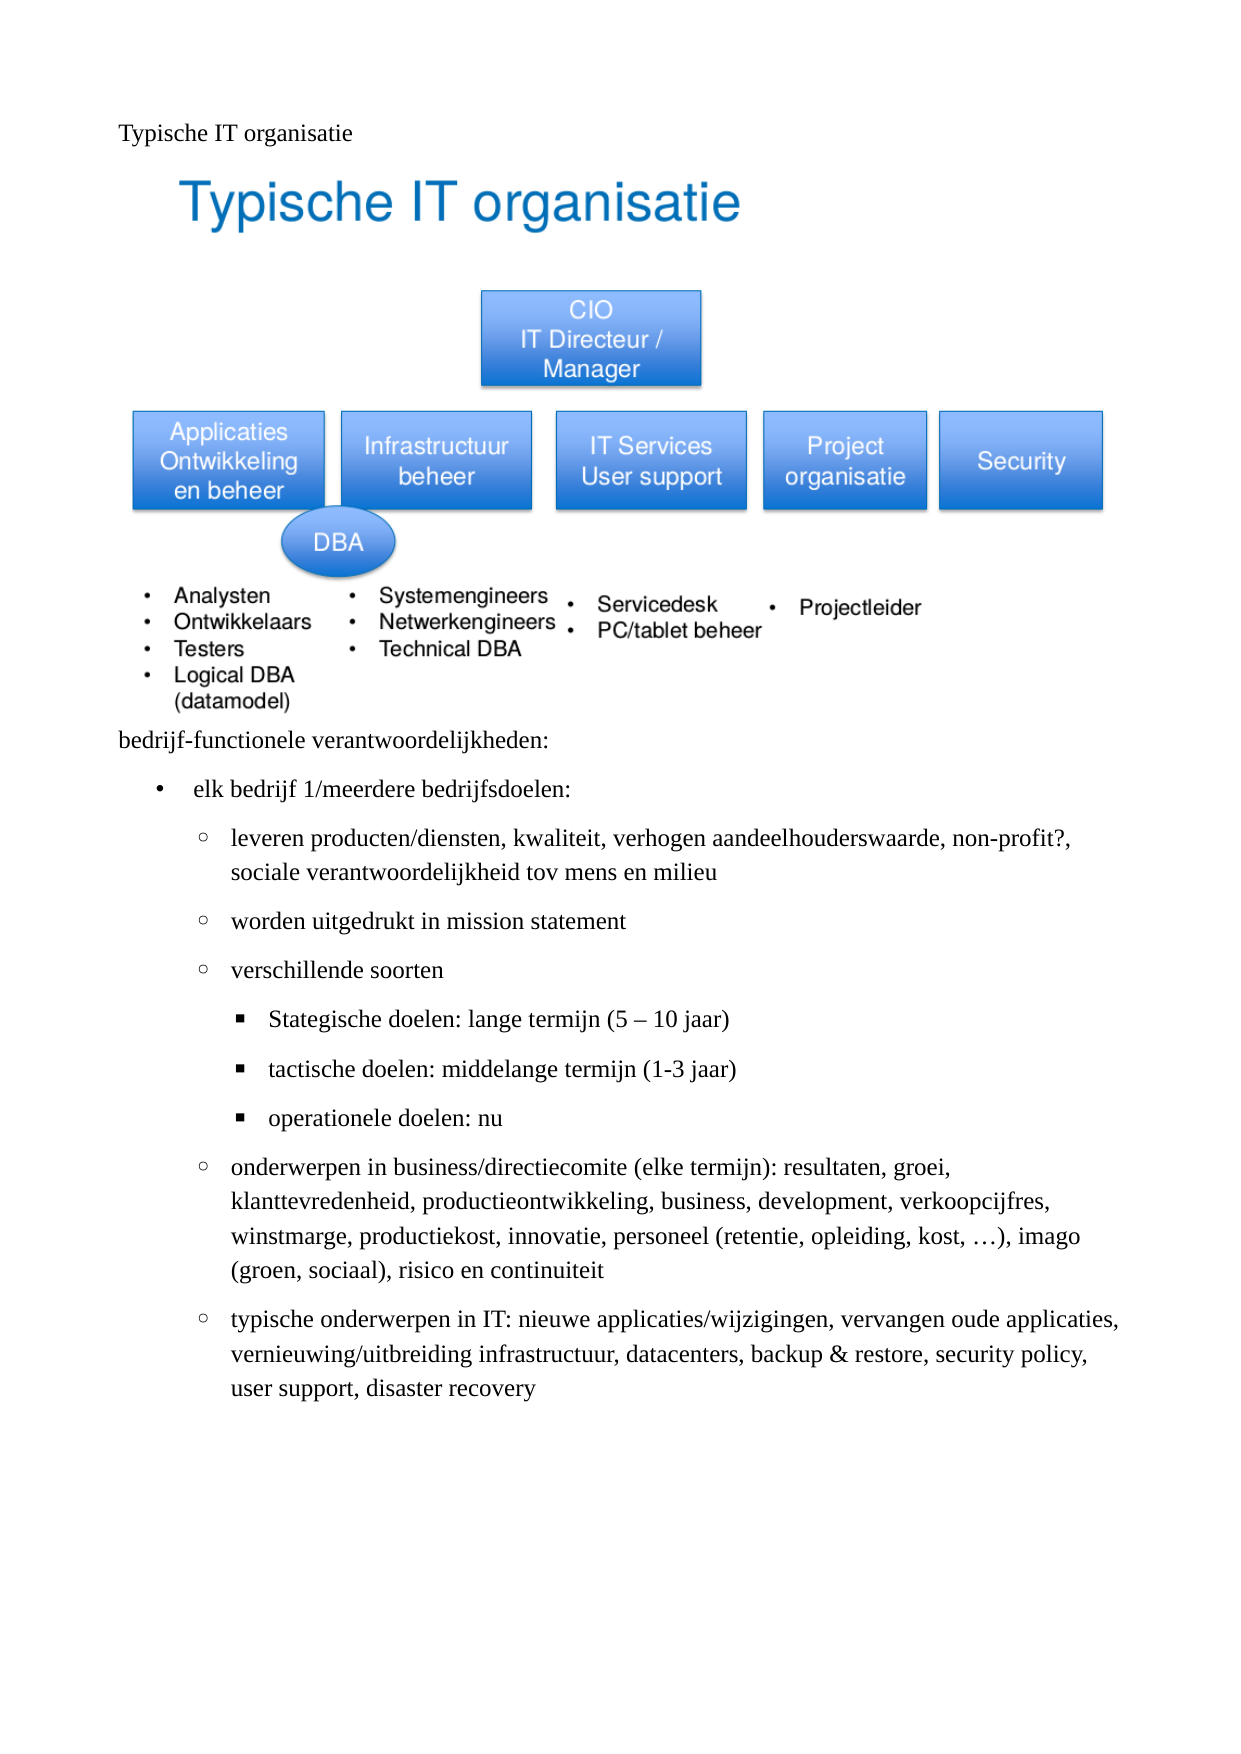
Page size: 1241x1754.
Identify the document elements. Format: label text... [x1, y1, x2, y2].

text Typische IT organisatie [118, 118, 1122, 147]
list verschillende soorten [193, 956, 1122, 984]
list worden uitgedrukt in mission statement [193, 906, 1122, 935]
list elk bedrijf 1/meerdere bedrijfsdoelen: [156, 774, 1122, 803]
picture [131, 167, 280, 719]
list typische onderwerpen in IT: nieuwe applicaties/wijzigingen, vervangen oude applicaties, vernieuwing/uitbreiding infrastructuur, datacenters, backup & restore, security policy, user support, disaster recovery [193, 1304, 1122, 1402]
list operationele doelen: nu [231, 1103, 1122, 1131]
text bedrijf-functionele verantwoordelijkheden: [118, 167, 1122, 753]
list leveren producten/diensten, kwaliteit, verhogen aandeelhouderswaarde, non-profit?, sociale verantwoordelijkheid tov mens en milieu [193, 823, 1122, 886]
list onderwerpen in business/directiecomite (elke termijn): resultaten, groei, klanttevredenheid, productieontwikkeling, business, development, verkoopcijfres, winstmarge, productiekost, innovatie, personeel (retentie, opleiding, kost, …), imago (groen, sociaal), risico en continuiteit [193, 1152, 1122, 1284]
list tactische doelen: middelange termijn (1-3 jaar) [231, 1054, 1122, 1082]
list Stategische doelen: lange termijn (5 – 10 jaar) [231, 1004, 1122, 1033]
